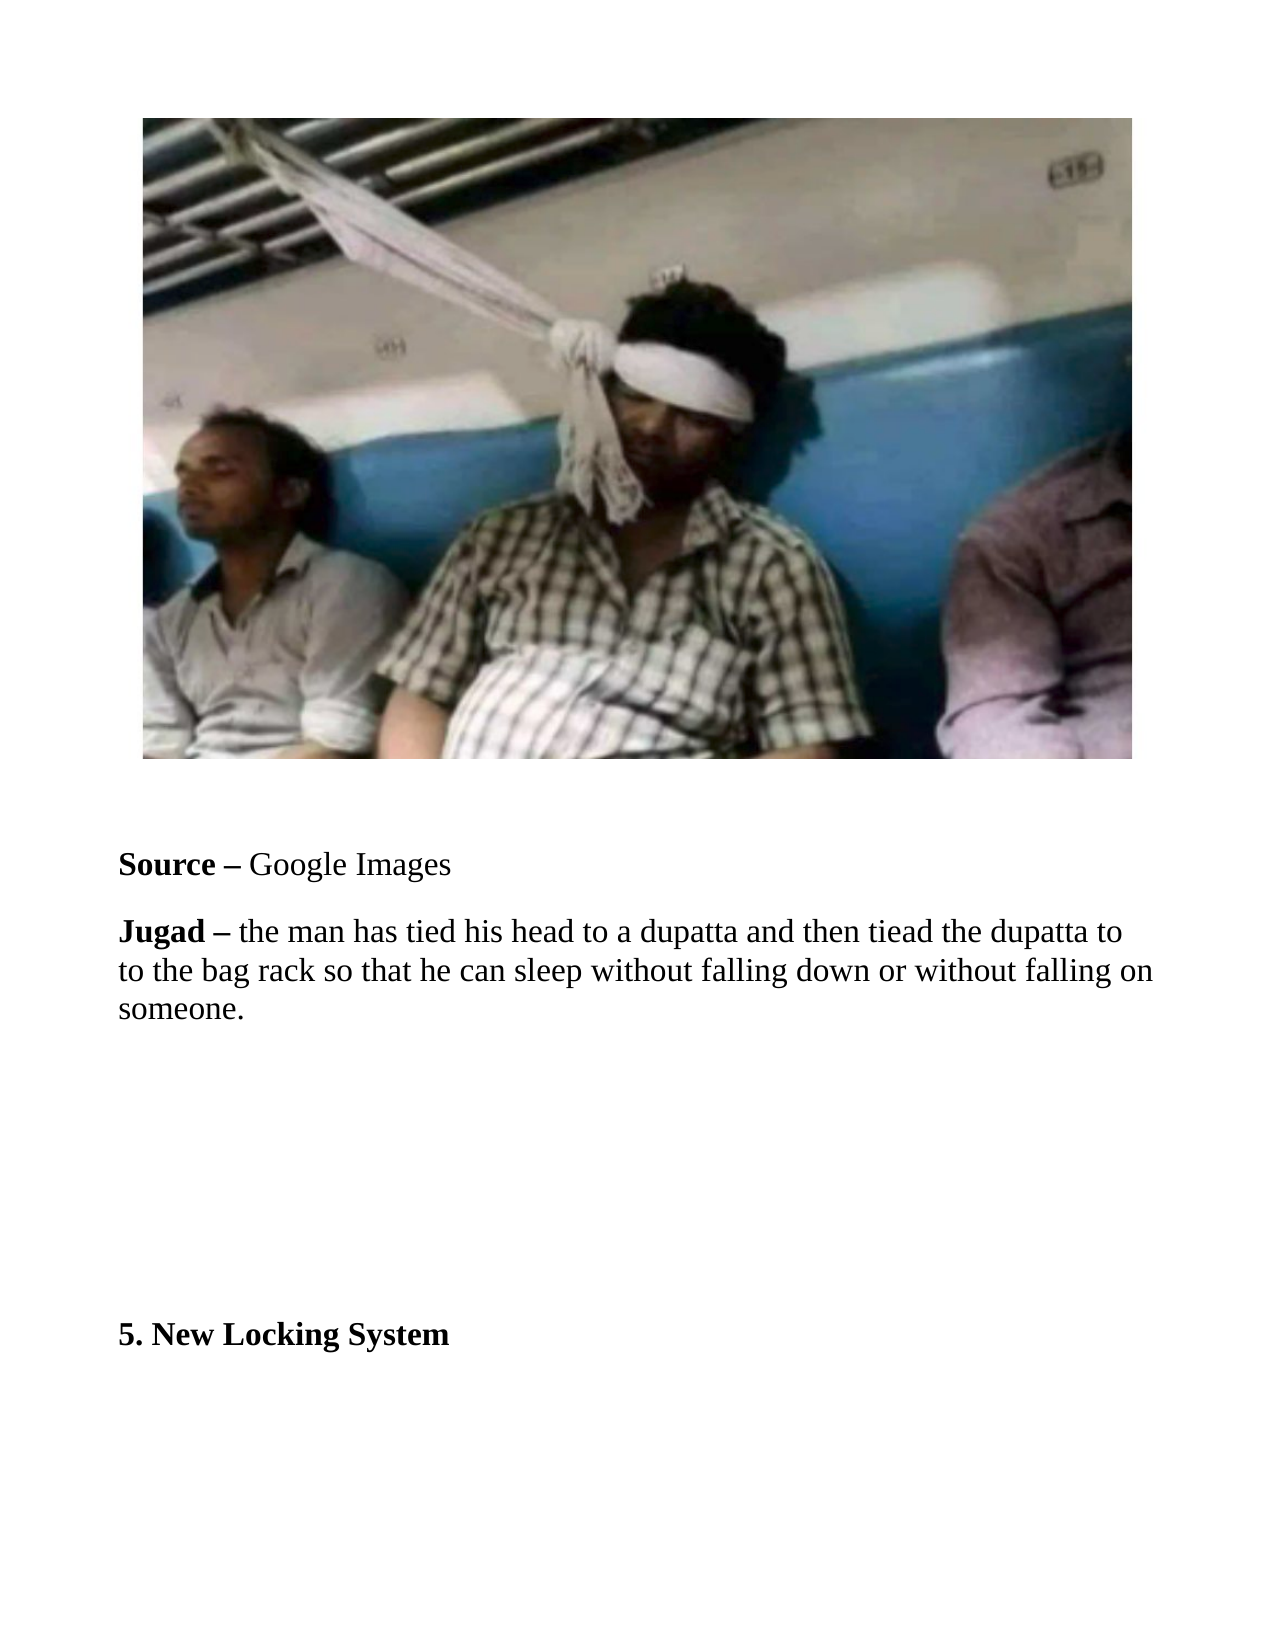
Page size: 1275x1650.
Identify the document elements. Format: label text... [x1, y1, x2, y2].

text 5. New Locking System [118, 1314, 1157, 1353]
text Jugad – the man has tied his head to a dupatta and then tiead the dupatta to to the bag rack so that he can sleep without falling down or without falling on someone. [118, 912, 1157, 1027]
text Source – Google Images [118, 845, 1157, 883]
